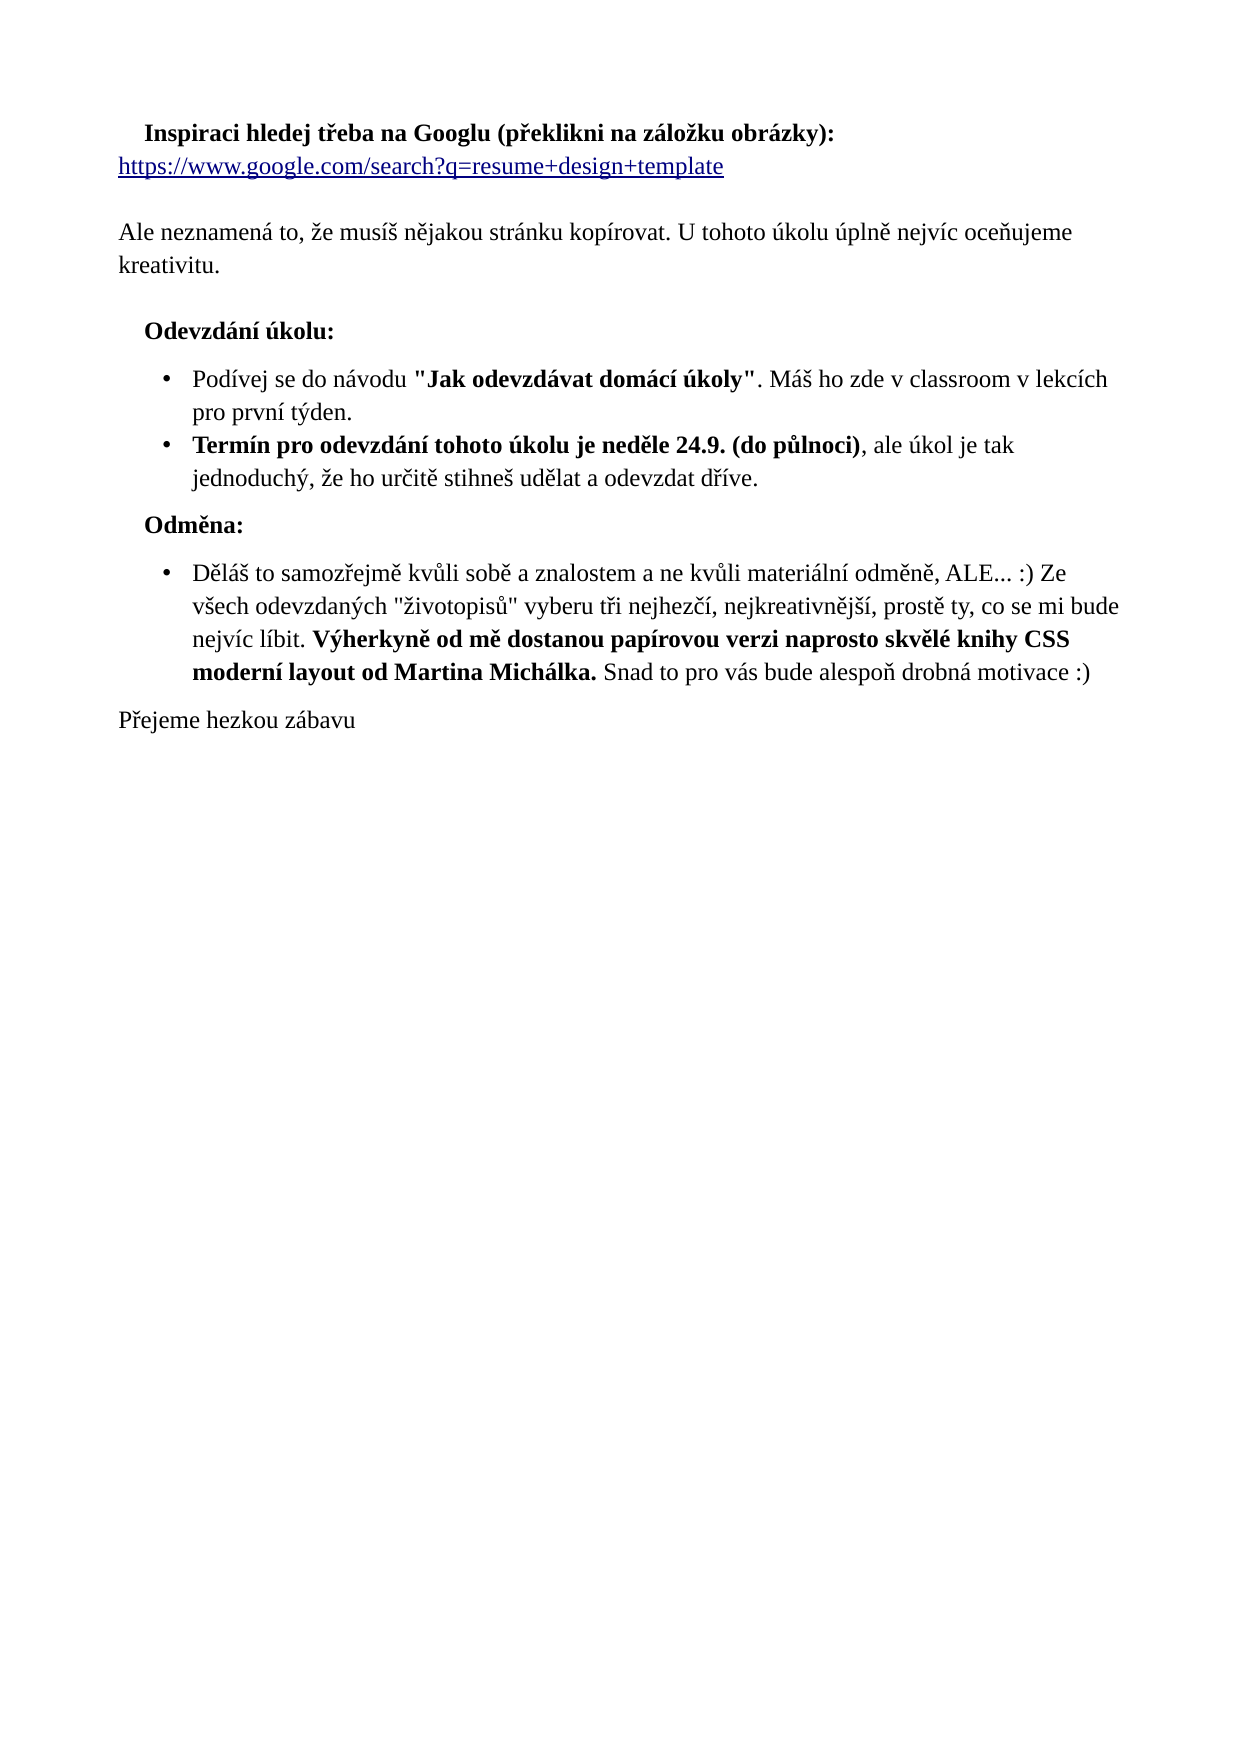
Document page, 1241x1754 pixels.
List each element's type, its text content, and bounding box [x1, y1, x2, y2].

text 📙 Odměna: [118, 511, 1122, 539]
list Termín pro odevzdání tohoto úkolu je neděle 24.9. (do půlnoci), ale úkol je tak jednoduchý, že ho určitě stihneš udělat a odevzdat dříve. [162, 430, 1122, 492]
list Podívej se do návodu "Jak odevzdávat domácí úkoly". Máš ho zde v classroom v lekcích pro první týden. [162, 364, 1122, 426]
text 💥 Inspiraci hledej třeba na Googlu (překlikni na záložku obrázky): https://www.google.com/search?q=resume+design+template Ale neznamená to, že musíš nějakou stránku kopírovat. U tohoto úkolu úplně nejvíc oceňujeme kreativitu. ⏰ Odevzdání úkolu: [118, 118, 1122, 345]
text Přejeme hezkou zábavu 🌷 [118, 705, 1122, 733]
list Děláš to samozřejmě kvůli sobě a znalostem a ne kvůli materiální odměně, ALE... :) Ze všech odevzdaných "životopisů" vyberu tři nejhezčí, nejkreativnější, prostě ty, co se mi bude nejvíc líbit. Výherkyně od mě dostanou papírovou verzi naprosto skvělé knihy CSS moderní layout od Martina Michálka. Snad to pro vás bude alespoň drobná motivace :) [162, 558, 1122, 686]
